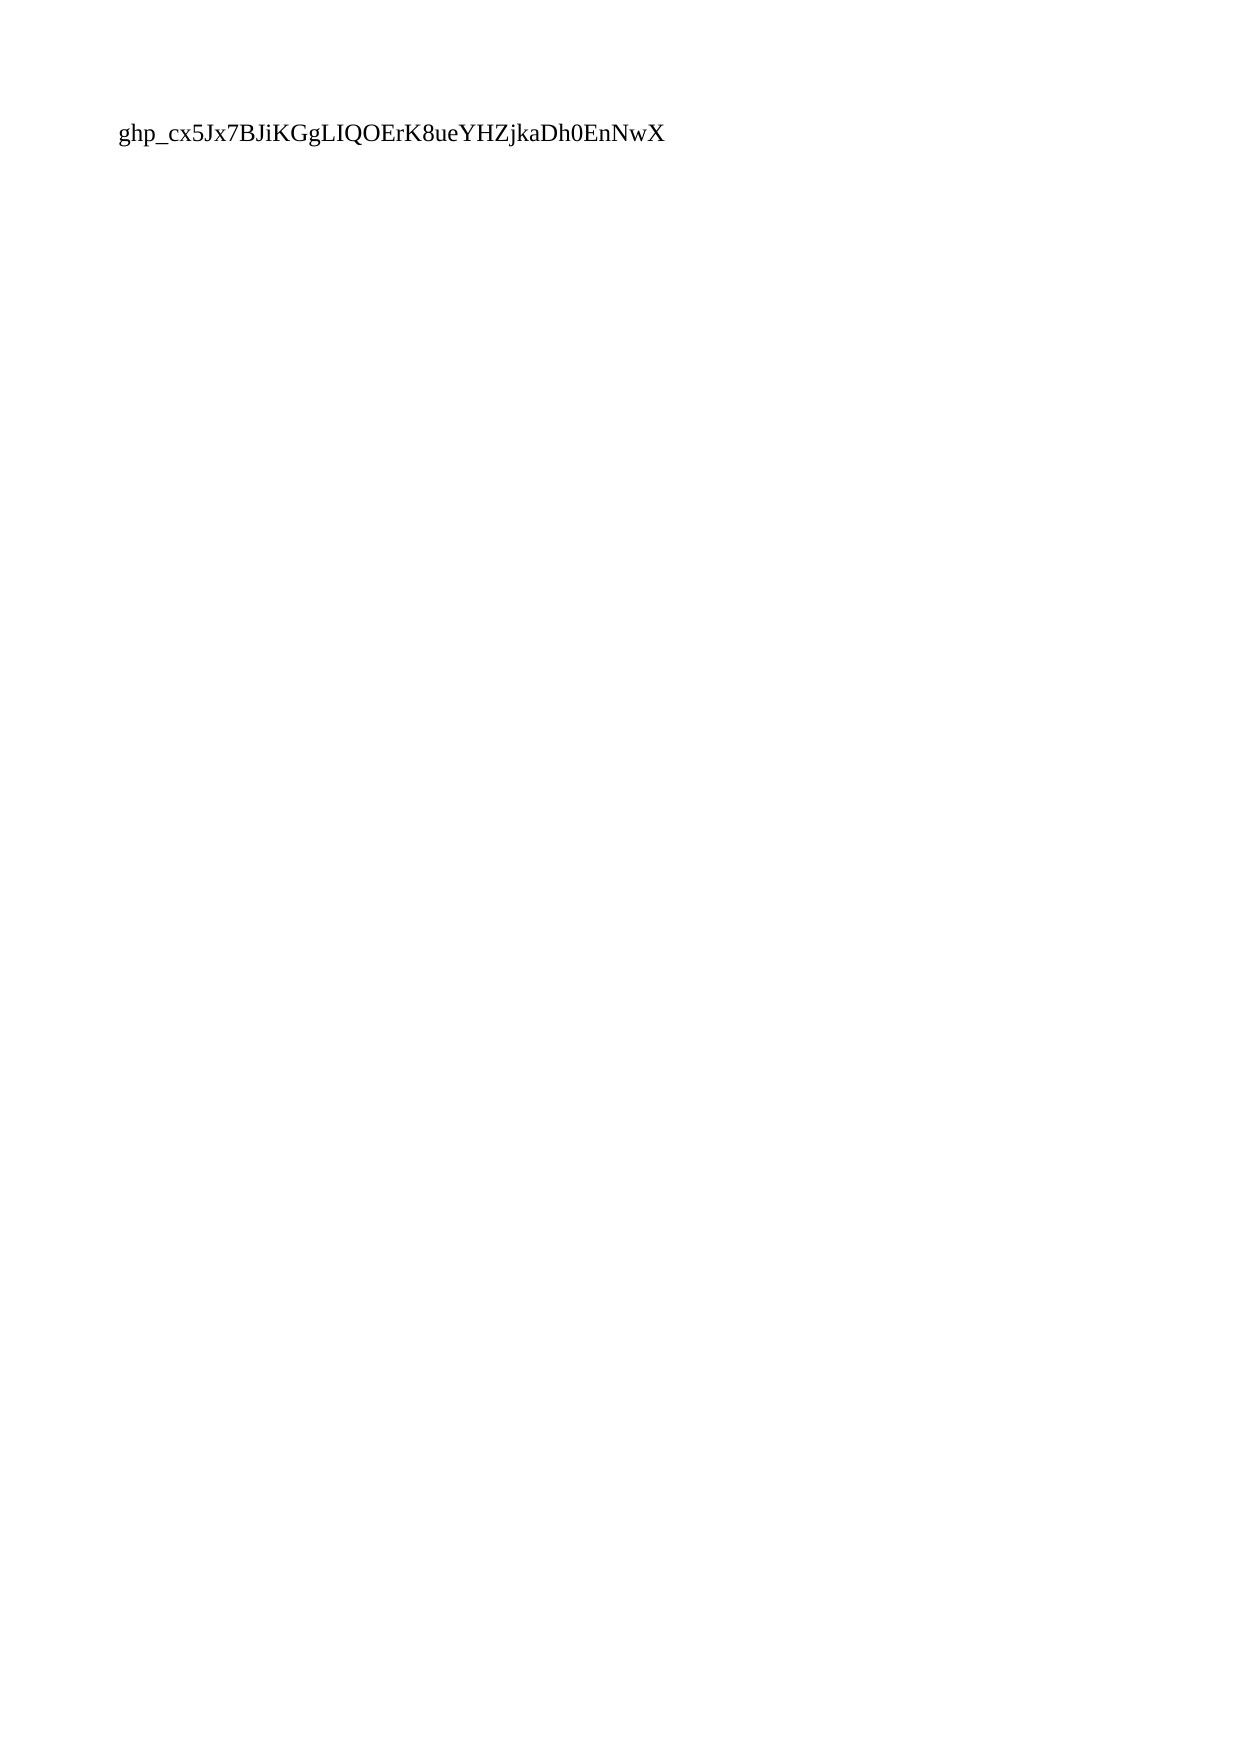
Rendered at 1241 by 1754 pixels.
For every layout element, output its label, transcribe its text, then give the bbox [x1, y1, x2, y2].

text 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 [118, 118, 1122, 147]
